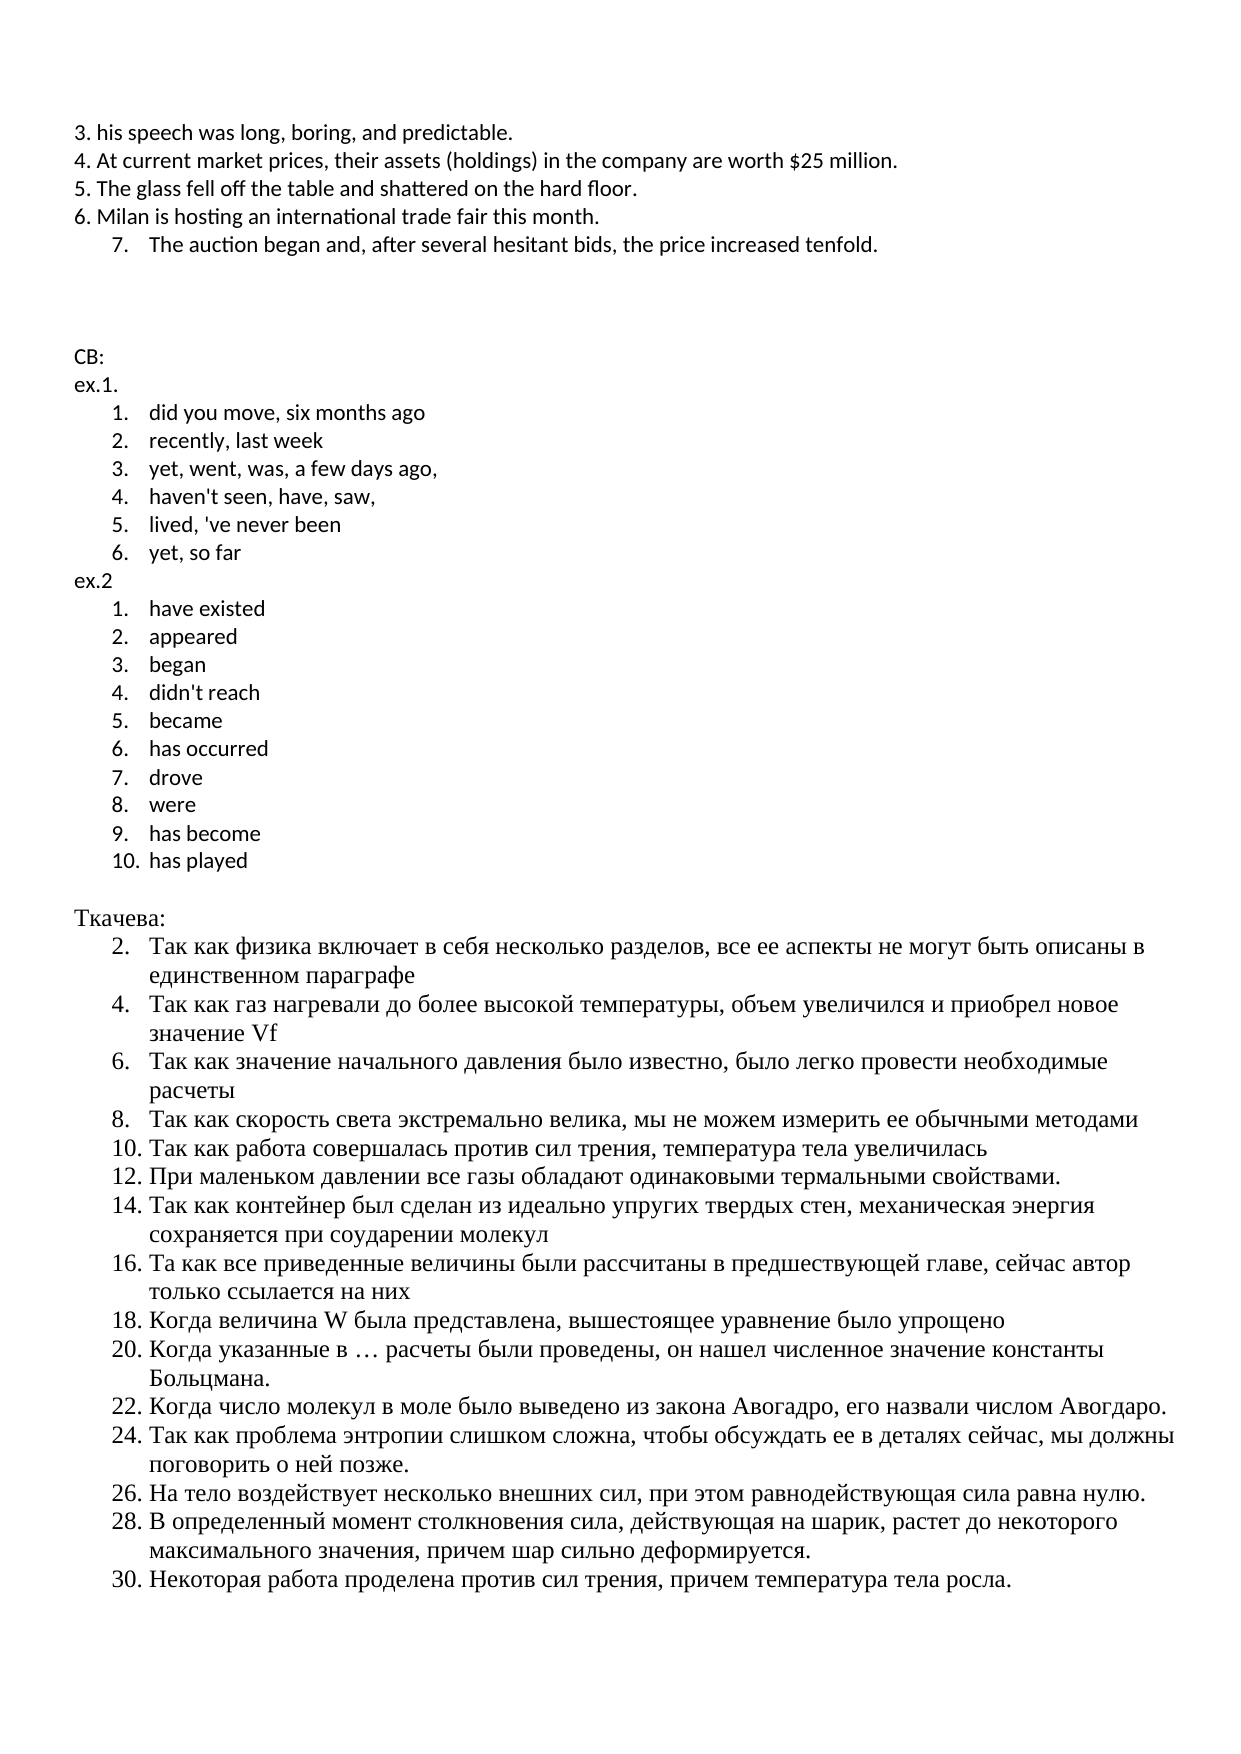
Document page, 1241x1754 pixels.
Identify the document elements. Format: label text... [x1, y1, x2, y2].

text Ткачева: [74, 903, 1196, 931]
list appeared [111, 622, 1196, 651]
list became [111, 707, 1196, 734]
list began [111, 651, 1196, 678]
list На тело воздействует несколько внешних сил, при этом равнодействующая сила равна нулю. [111, 1478, 1196, 1506]
list The auction began and, after several hesitant bids, the price increased tenfold. [111, 230, 1196, 258]
text CB: [74, 342, 1196, 370]
list Так как проблема энтропии слишком сложна, чтобы обсуждать ее в деталях сейчас, мы должны поговорить о ней позже. [111, 1420, 1196, 1478]
list haven't seen, have, saw, [111, 482, 1196, 510]
list yet, so far [111, 538, 1196, 566]
list has become [111, 819, 1196, 847]
list Так как контейнер был сделан из идеально упругих твердых стен, механическая энергия сохраняется при соударении молекул [111, 1190, 1196, 1248]
list Так как работа совершалась против сил трения, температура тела увеличилась [111, 1133, 1196, 1161]
list Так как физика включает в себя несколько разделов, все ее аспекты не могут быть описаны в единственном параграфе [111, 931, 1196, 989]
list При маленьком давлении все газы обладают одинаковыми термальными свойствами. [111, 1161, 1196, 1190]
list yet, went, was, a few days ago, [111, 454, 1196, 482]
text ex.1. [74, 370, 1196, 398]
list В определенный момент столкновения сила, действующая на шарик, растет до некоторого максимального значения, причем шар сильно деформируется. [111, 1506, 1196, 1564]
text 5. The glass fell off the table and shattered on the hard floor. [74, 174, 1196, 202]
text ex.2 [74, 566, 1196, 594]
list recently, last week [111, 426, 1196, 454]
list Так как газ нагревали до более высокой температуры, объем увеличился и приобрел новое значение Vf [111, 989, 1196, 1046]
list drove [111, 763, 1196, 791]
list has occurred [111, 734, 1196, 763]
list Когда число молекул в моле было выведено из закона Авогадро, его назвали числом Авогдаро. [111, 1391, 1196, 1420]
list Так как скорость света экстремально велика, мы не можем измерить ее обычными методами [111, 1104, 1196, 1133]
text 3. his speech was long, boring, and predictable. [74, 118, 1196, 146]
list were [111, 791, 1196, 819]
list did you move, six months ago [111, 398, 1196, 426]
text 4. At current market prices, their assets (holdings) in the company are worth $25 million. [74, 146, 1196, 174]
list Так как значение начального давления было известно, было легко провести необходимые расчеты [111, 1046, 1196, 1104]
list Та как все приведенные величины были рассчитаны в предшествующей главе, сейчас автор только ссылается на них [111, 1248, 1196, 1305]
list Некоторая работа проделена против сил трения, причем температура тела росла. [111, 1564, 1196, 1593]
list have existed [111, 594, 1196, 622]
list lived, 've never been [111, 510, 1196, 538]
list Когда величина W была представлена, вышестоящее уравнение было упрощено [111, 1305, 1196, 1334]
text 6. Milan is hosting an international trade fair this month. [74, 202, 1196, 230]
list has played [111, 847, 1196, 875]
list didn't reach [111, 678, 1196, 707]
list Когда указанные в … расчеты были проведены, он нашел численное значение константы Больцмана. [111, 1334, 1196, 1391]
